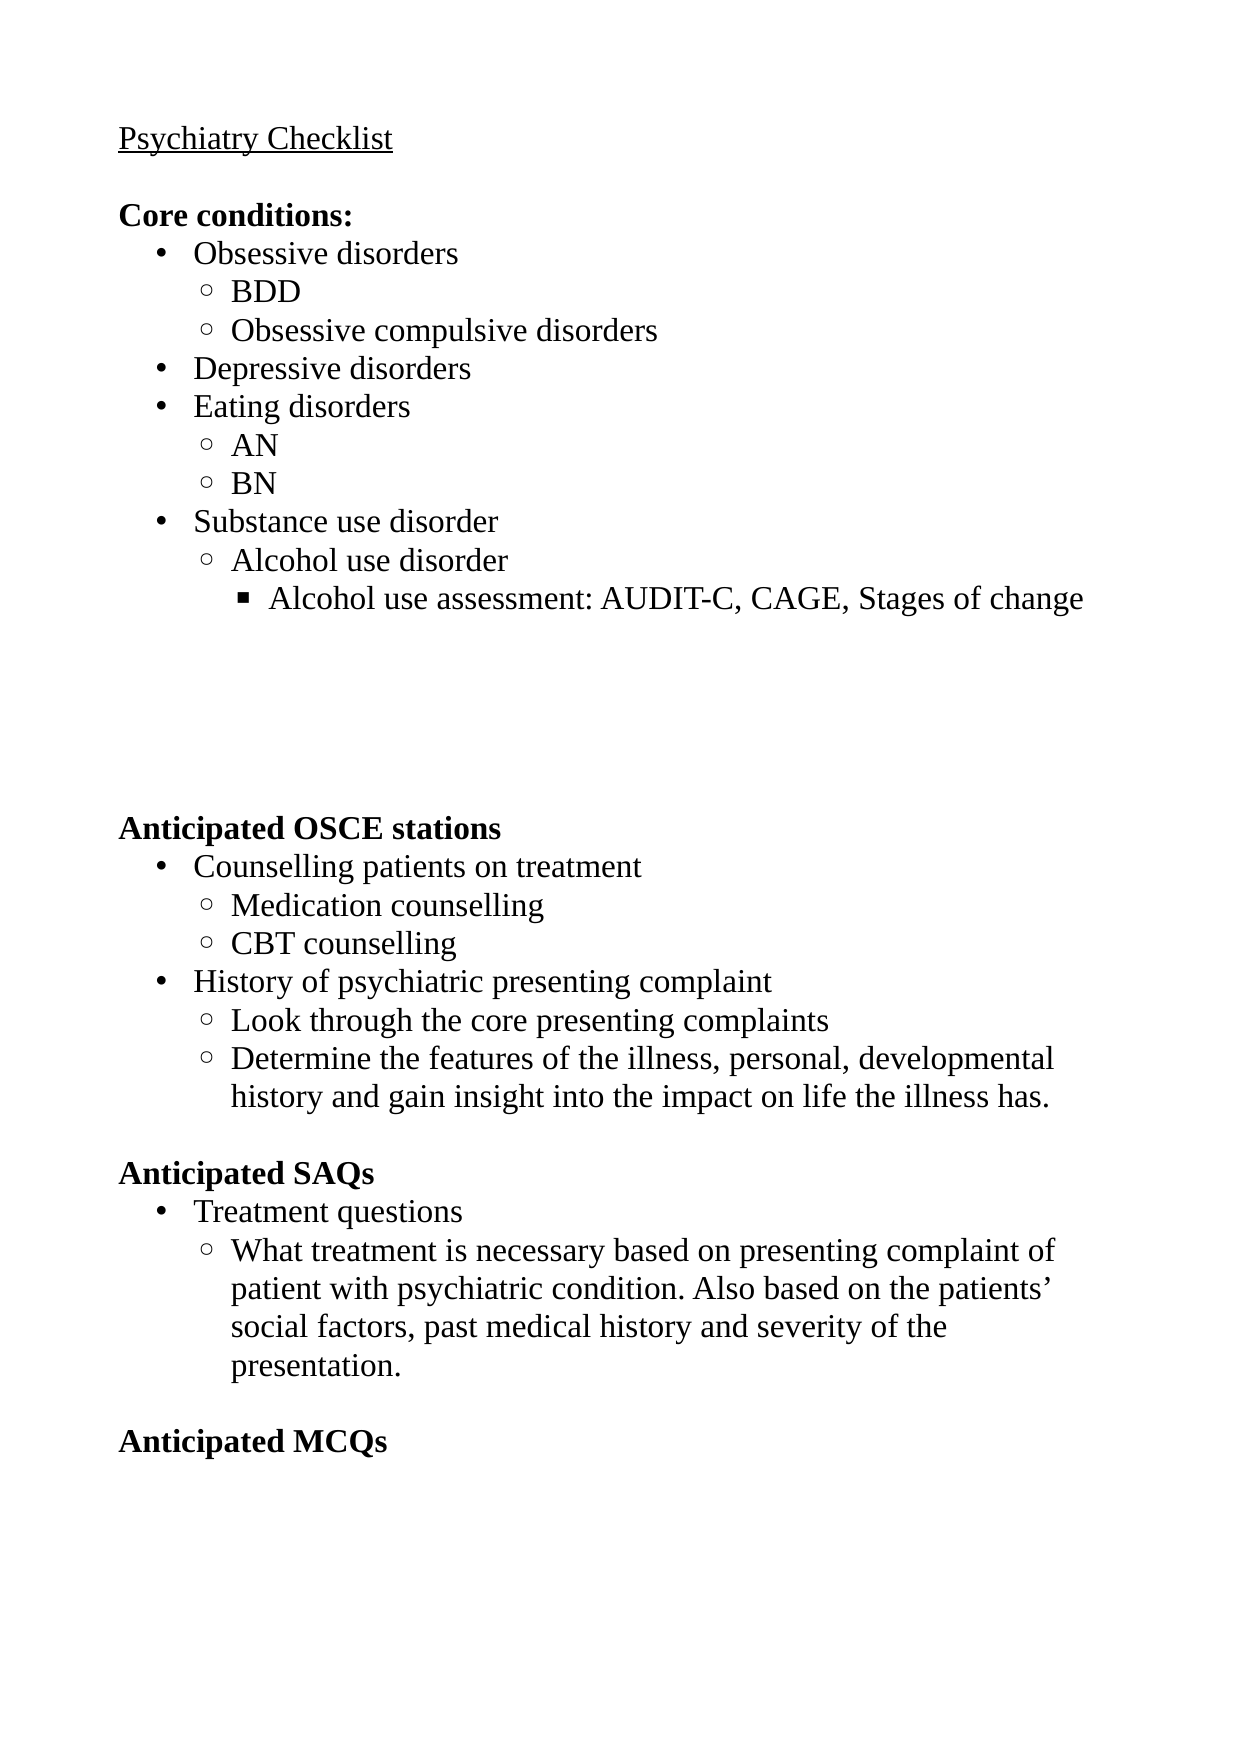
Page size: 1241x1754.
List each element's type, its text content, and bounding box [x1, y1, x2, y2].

list What treatment is necessary based on presenting complaint of patient with psychiatric condition. Also based on the patients’ social factors, past medical history and severity of the presentation. [193, 1230, 1122, 1383]
list AN [193, 425, 1122, 463]
list BDD [193, 271, 1122, 310]
list Determine the features of the illness, personal, developmental history and gain insight into the impact on life the illness has. [193, 1038, 1122, 1115]
list Depressive disorders [156, 348, 1122, 386]
text Anticipated OSCE stations [118, 808, 1122, 846]
list Eating disorders [156, 386, 1122, 425]
text Psychiatry Checklist [118, 118, 1122, 156]
list Obsessive disorders [156, 233, 1122, 271]
list Alcohol use assessment: AUDIT-C, CAGE, Stages of change [231, 578, 1122, 616]
list Counselling patients on treatment [156, 846, 1122, 885]
text Core conditions: [118, 195, 1122, 233]
list Medication counselling [193, 885, 1122, 923]
list Treatment questions [156, 1191, 1122, 1230]
list History of psychiatric presenting complaint [156, 961, 1122, 1000]
list Substance use disorder [156, 501, 1122, 540]
list Look through the core presenting complaints [193, 1000, 1122, 1038]
list CBT counselling [193, 923, 1122, 961]
list Obsessive compulsive disorders [193, 310, 1122, 348]
text Anticipated SAQs [118, 1153, 1122, 1191]
list Alcohol use disorder [193, 540, 1122, 578]
text Anticipated MCQs [118, 1421, 1122, 1460]
list BN [193, 463, 1122, 501]
